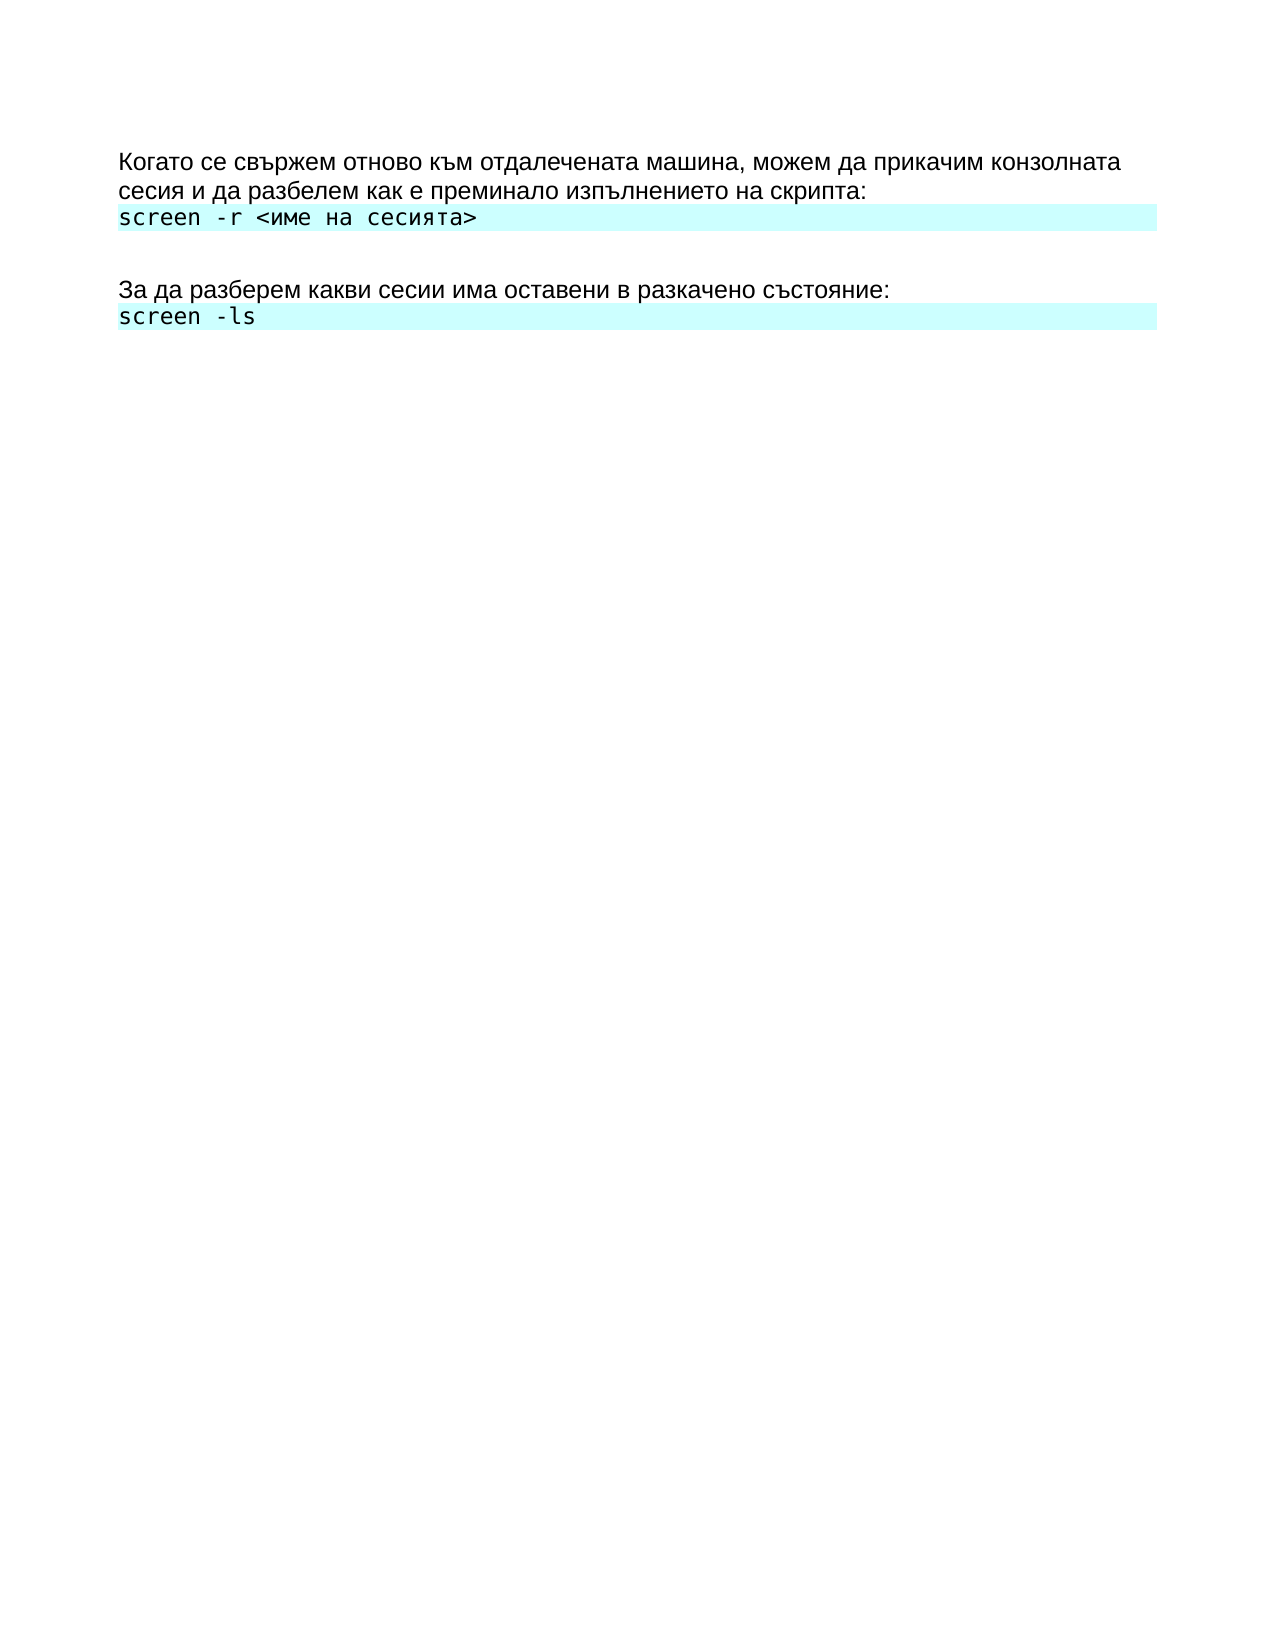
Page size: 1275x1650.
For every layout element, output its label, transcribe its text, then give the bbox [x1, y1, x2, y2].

text Когато се свържем отново към отдалечената машина, можем да прикачим конзолната сесия и да разбелем как е преминало изпълнението на скрипта: [118, 147, 1157, 204]
text screen -r <име на сесията> [118, 204, 1157, 231]
text screen -ls [118, 303, 1157, 330]
text За да разберем какви сесии има оставени в разкачено състояние: [118, 275, 1157, 303]
